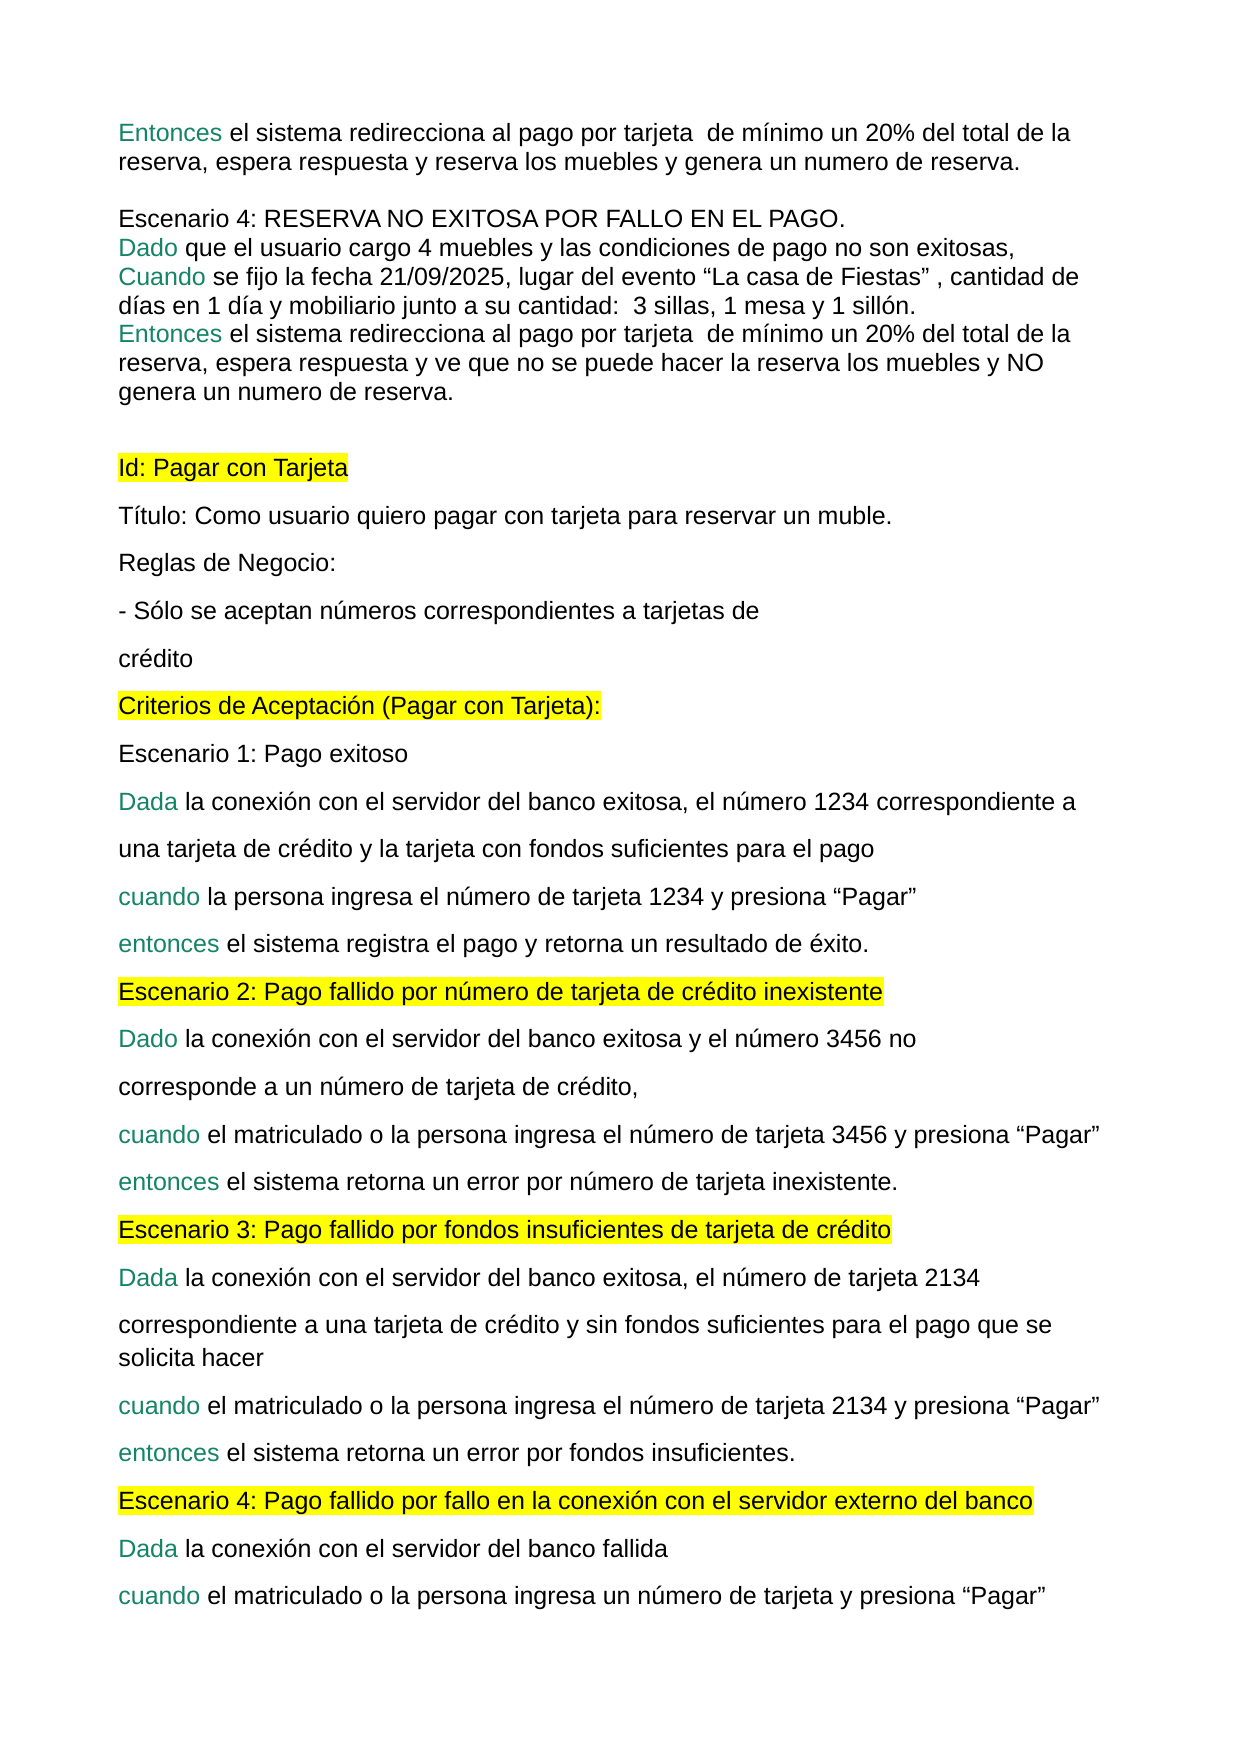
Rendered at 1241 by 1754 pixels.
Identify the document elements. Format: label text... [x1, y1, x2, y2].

text Criterios de Aceptación (Pagar con Tarjeta): [118, 691, 1122, 720]
text entonces el sistema retorna un error por fondos insuficientes. [118, 1438, 1122, 1467]
text Dada la conexión con el servidor del banco exitosa, el número de tarjeta 2134 [118, 1262, 1122, 1291]
text Entonces el sistema redirecciona al pago por tarjeta de mínimo un 20% del total de la reserva, espera respuesta y reserva los muebles y genera un numero de reserva. [118, 118, 1122, 176]
text corresponde a un número de tarjeta de crédito, [118, 1072, 1122, 1101]
text Título: Como usuario quiero pagar con tarjeta para reservar un muble. [118, 501, 1122, 529]
text entonces el sistema retorna un error por número de tarjeta inexistente. [118, 1167, 1122, 1196]
text Dado la conexión con el servidor del banco exitosa y el número 3456 no [118, 1024, 1122, 1053]
text Id: Pagar con Tarjeta [118, 453, 1122, 482]
text Dada la conexión con el servidor del banco exitosa, el número 1234 correspondiente a [118, 786, 1122, 815]
text Entonces el sistema redirecciona al pago por tarjeta de mínimo un 20% del total de la reserva, espera respuesta y ve que no se puede hacer la reserva los muebles y NO genera un numero de reserva. [118, 319, 1122, 406]
text cuando la persona ingresa el número de tarjeta 1234 y presiona “Pagar” [118, 882, 1122, 910]
text cuando el matriculado o la persona ingresa el número de tarjeta 2134 y presiona “Pagar” [118, 1391, 1122, 1419]
text una tarjeta de crédito y la tarjeta con fondos suficientes para el pago [118, 834, 1122, 863]
text entonces el sistema registra el pago y retorna un resultado de éxito. [118, 929, 1122, 958]
text Cuando se fijo la fecha 21/09/2025, lugar del evento “La casa de Fiestas” , cantidad de días en 1 día y mobiliario junto a su cantidad: 3 sillas, 1 mesa y 1 sillón. [118, 262, 1122, 319]
text crédito [118, 644, 1122, 672]
text Dado que el usuario cargo 4 muebles y las condiciones de pago no son exitosas, [118, 233, 1122, 262]
text cuando el matriculado o la persona ingresa un número de tarjeta y presiona “Pagar” [118, 1581, 1122, 1610]
text Escenario 2: Pago fallido por número de tarjeta de crédito inexistente [118, 977, 1122, 1006]
text correspondiente a una tarjeta de crédito y sin fondos suficientes para el pago que se solicita hacer [118, 1310, 1122, 1372]
text Dada la conexión con el servidor del banco fallida [118, 1533, 1122, 1562]
text Escenario 1: Pago exitoso [118, 739, 1122, 768]
text - Sólo se aceptan números correspondientes a tarjetas de [118, 596, 1122, 625]
text Escenario 4: Pago fallido por fallo en la conexión con el servidor externo del banco [118, 1486, 1122, 1515]
text Escenario 3: Pago fallido por fondos insuficientes de tarjeta de crédito [118, 1215, 1122, 1244]
text Escenario 4: RESERVA NO EXITOSA POR FALLO EN EL PAGO. [118, 204, 1122, 233]
text cuando el matriculado o la persona ingresa el número de tarjeta 3456 y presiona “Pagar” [118, 1120, 1122, 1148]
text Reglas de Negocio: [118, 548, 1122, 577]
